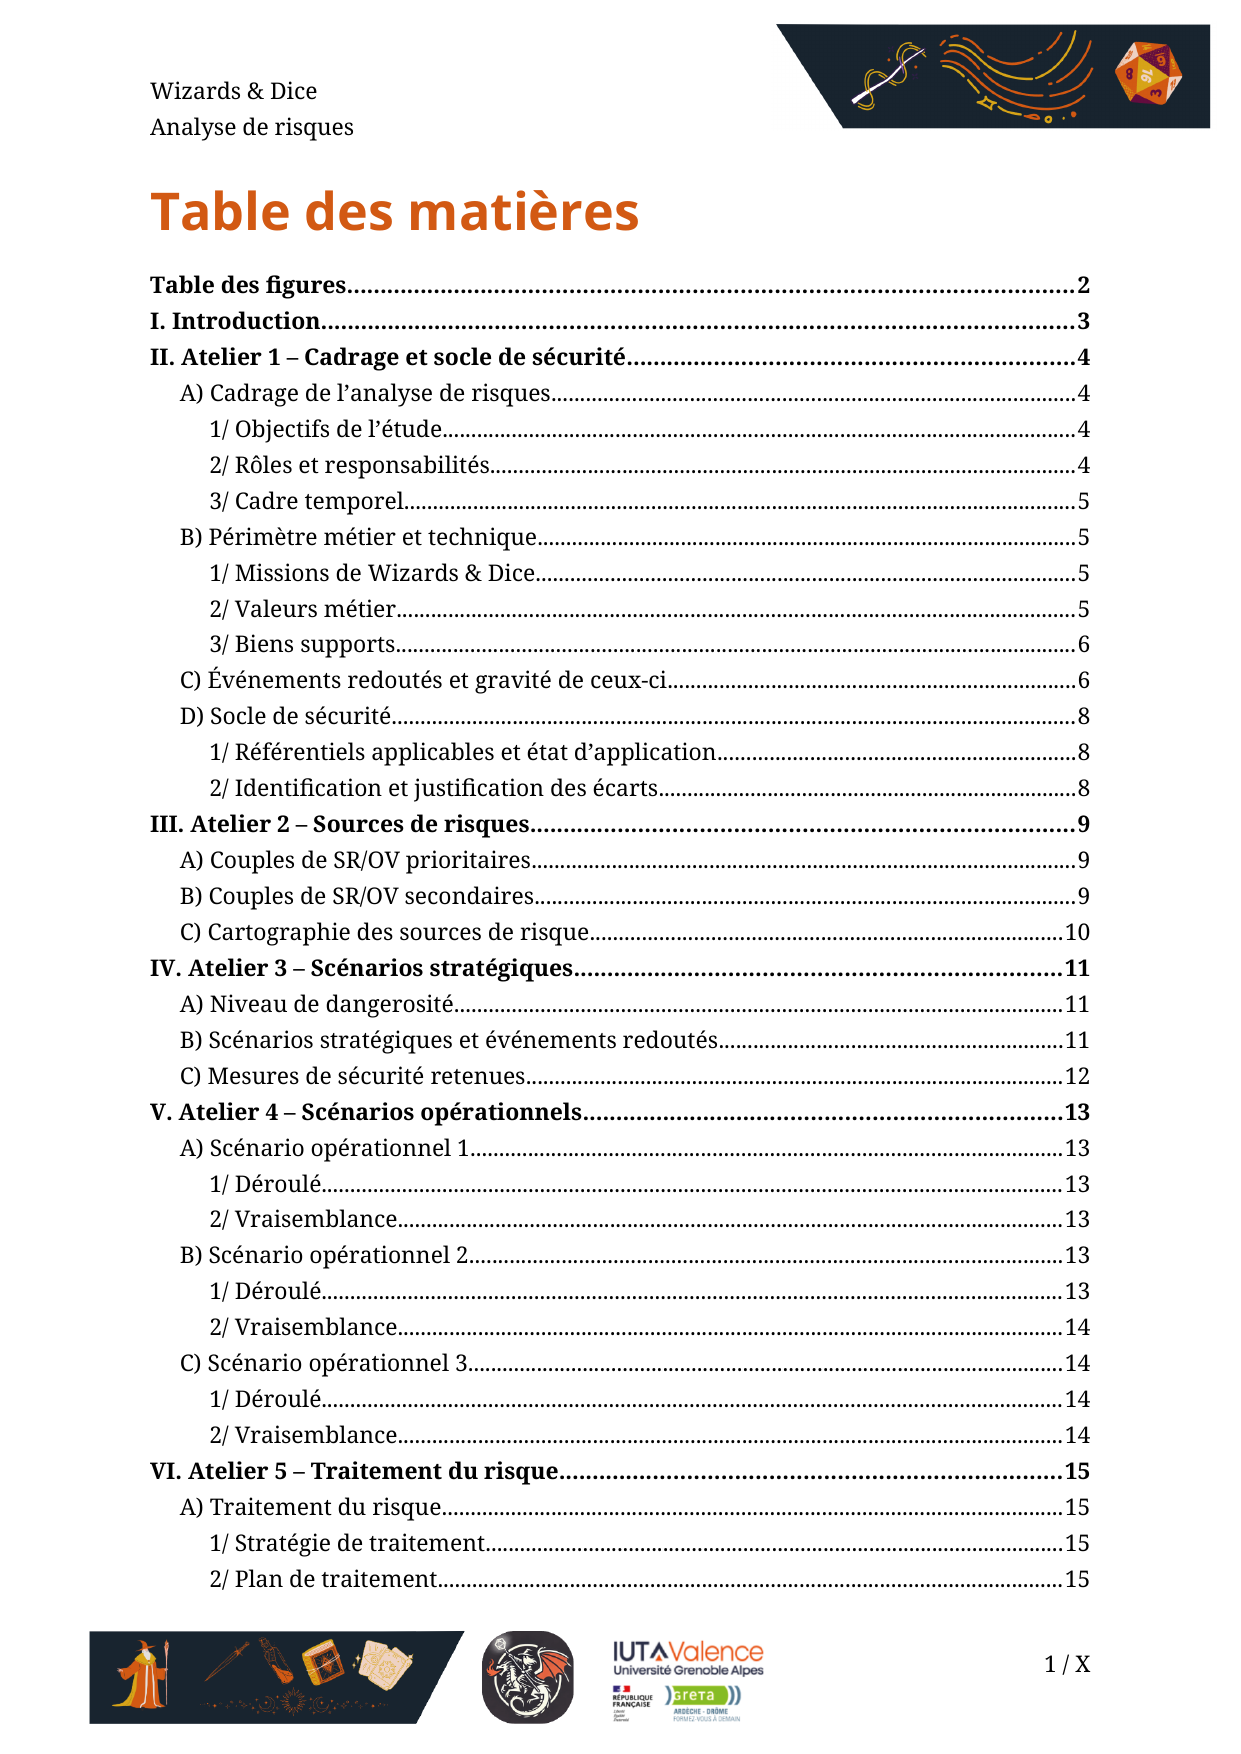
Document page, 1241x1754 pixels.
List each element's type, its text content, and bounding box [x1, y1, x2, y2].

text A) Couples de SR/OV prioritaires 9 [179, 844, 1090, 875]
text I. Introduction 3 [150, 305, 1090, 336]
text 2/ Valeurs métier 5 [209, 592, 1090, 624]
text 2/ Vraisemblance 14 [209, 1311, 1090, 1342]
text 1/ Déroulé 14 [209, 1383, 1090, 1414]
picture [771, 21, 1218, 131]
text B) Scénario opérationnel 2 13 [179, 1239, 1090, 1271]
subtitle Table des matières [150, 175, 1090, 246]
text C) Mesures de sécurité retenues 12 [179, 1060, 1090, 1091]
text V. Atelier 4 – Scénarios opérationnels 13 [150, 1096, 1090, 1127]
text 1/ Stratégie de traitement 15 [209, 1527, 1090, 1558]
text C) Scénario opérationnel 3 14 [179, 1347, 1090, 1378]
text 1/ Objectifs de l’étude 4 [209, 413, 1090, 444]
text C) Événements redoutés et gravité de ceux-ci 6 [179, 664, 1090, 696]
picture [81, 1620, 788, 1733]
text 2/ Vraisemblance 14 [209, 1419, 1090, 1450]
text III. Atelier 2 – Sources de risques 9 [150, 808, 1090, 839]
text C) Cartographie des sources de risque 10 [179, 916, 1090, 947]
text IV. Atelier 3 – Scénarios stratégiques 11 [150, 952, 1090, 983]
text 1/ Missions de Wizards & Dice 5 [209, 557, 1090, 588]
text 2/ Identification et justification des écarts 8 [209, 772, 1090, 803]
text Table des figures 2 [150, 269, 1090, 300]
text 2/ Rôles et responsabilités 4 [209, 449, 1090, 480]
text B) Périmètre métier et technique 5 [179, 521, 1090, 552]
text B) Couples de SR/OV secondaires 9 [179, 880, 1090, 911]
text II. Atelier 1 – Cadrage et socle de sécurité 4 [150, 341, 1090, 372]
text D) Socle de sécurité 8 [179, 700, 1090, 732]
text B) Scénarios stratégiques et événements redoutés 11 [179, 1024, 1090, 1055]
text 3/ Biens supports 6 [209, 628, 1090, 660]
text 2/ Plan de traitement 15 [209, 1563, 1090, 1594]
text A) Scénario opérationnel 1 13 [179, 1132, 1090, 1163]
text A) Niveau de dangerosité 11 [179, 988, 1090, 1019]
text 1/ Référentiels applicables et état d’application 8 [209, 736, 1090, 767]
text 3/ Cadre temporel 5 [209, 485, 1090, 516]
text VI. Atelier 5 – Traitement du risque 15 [150, 1455, 1090, 1486]
text A) Traitement du risque 15 [179, 1491, 1090, 1522]
text 1/ Déroulé 13 [209, 1275, 1090, 1307]
text 1/ Déroulé 13 [209, 1167, 1090, 1199]
text 2/ Vraisemblance 13 [209, 1203, 1090, 1235]
text A) Cadrage de l’analyse de risques 4 [179, 377, 1090, 408]
